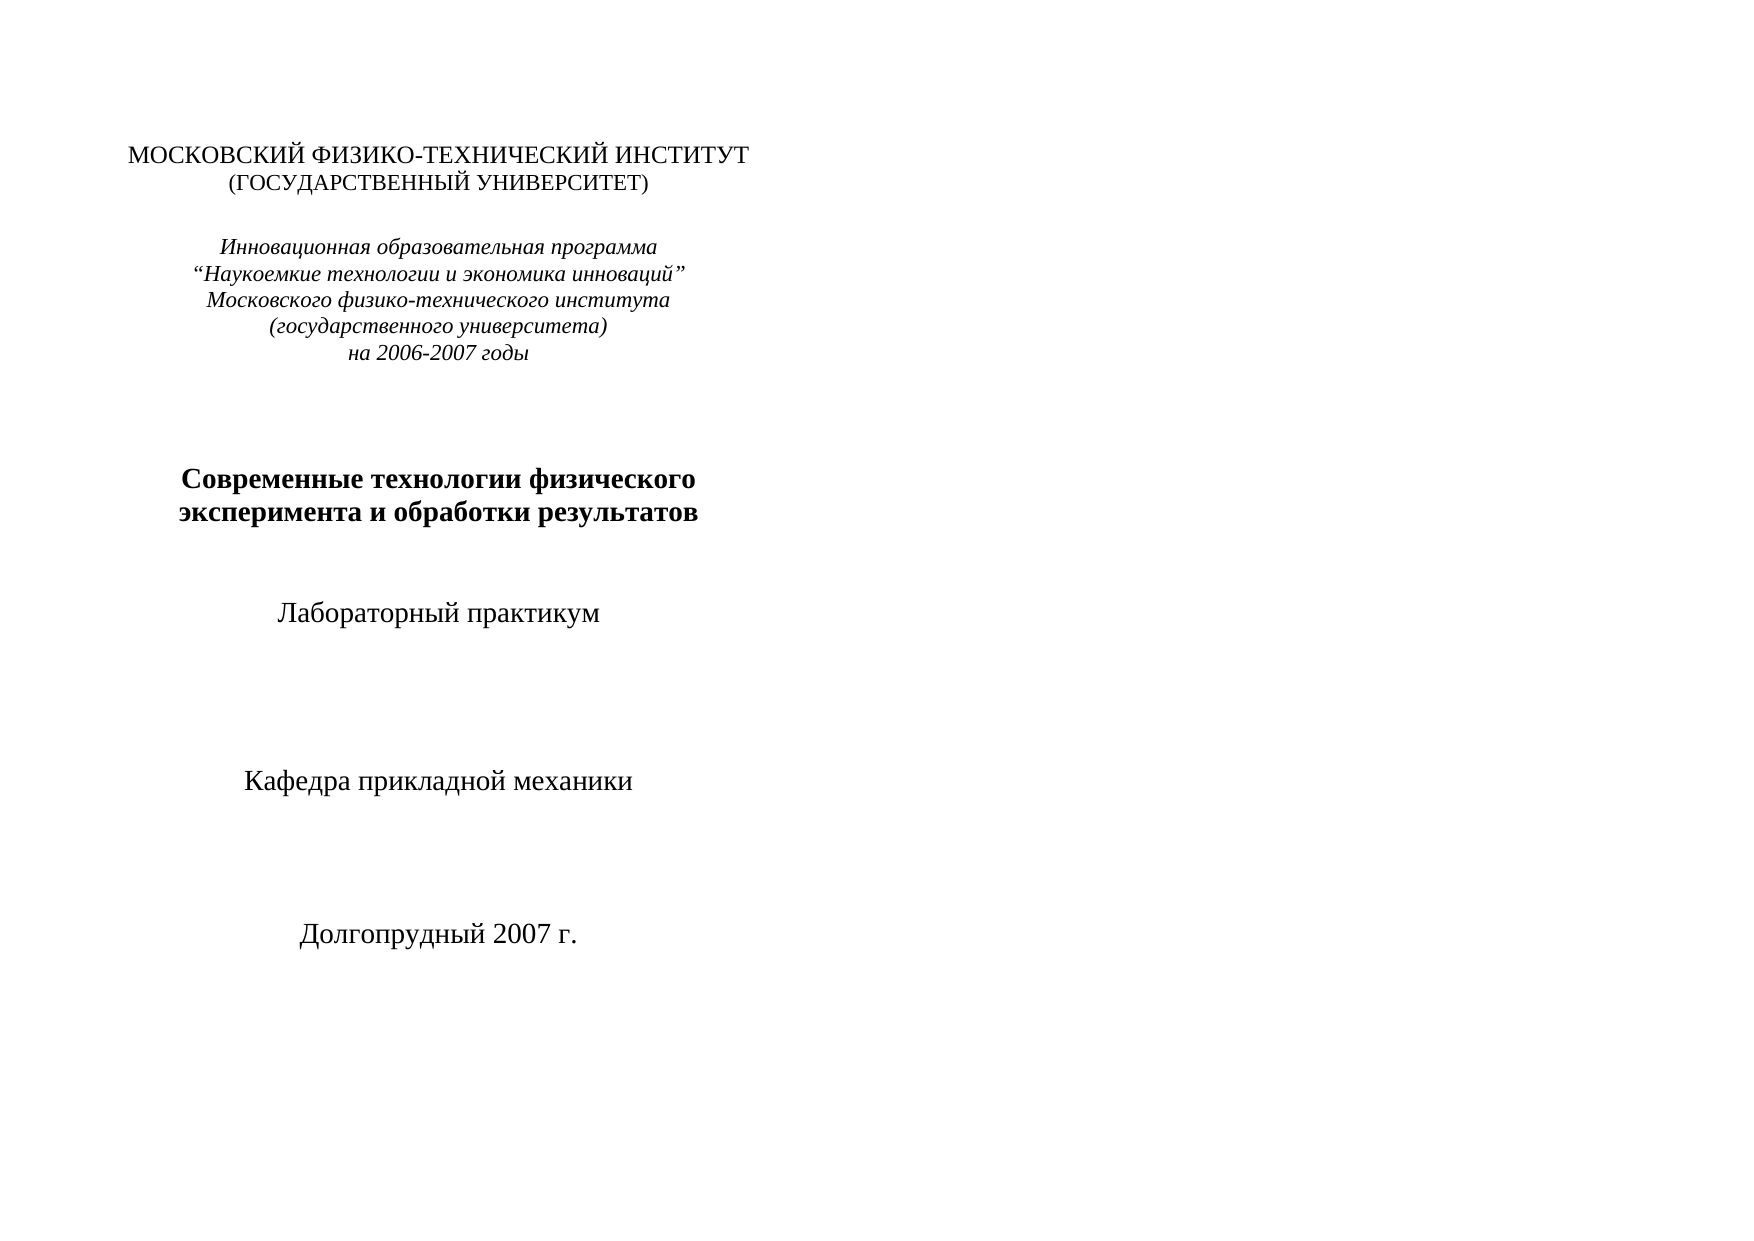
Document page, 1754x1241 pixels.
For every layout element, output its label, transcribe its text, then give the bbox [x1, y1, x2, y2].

text “Наукоемкие технологии и экономика инноваций” [89, 260, 788, 286]
text Лабораторный практикум [89, 595, 788, 629]
text (ГОСУДАРСТВЕННЫЙ УНИВЕРСИТЕТ) [89, 169, 788, 195]
text Долгопрудный 2007 г. [89, 916, 788, 950]
text МОСКОВСКИЙ ФИЗИКО-ТЕХНИЧЕСКИЙ ИНСТИТУТ [89, 140, 788, 169]
text Инновационная образовательная программа [89, 233, 788, 260]
text эксперимента и обработки результатов [89, 494, 788, 528]
text на 2006-2007 годы [89, 339, 788, 365]
text Московского физико-технического института [89, 286, 788, 312]
text (государственного университета) [89, 312, 788, 339]
text Кафедра прикладной механики [89, 763, 788, 796]
text Современные технологии физического [89, 461, 788, 494]
